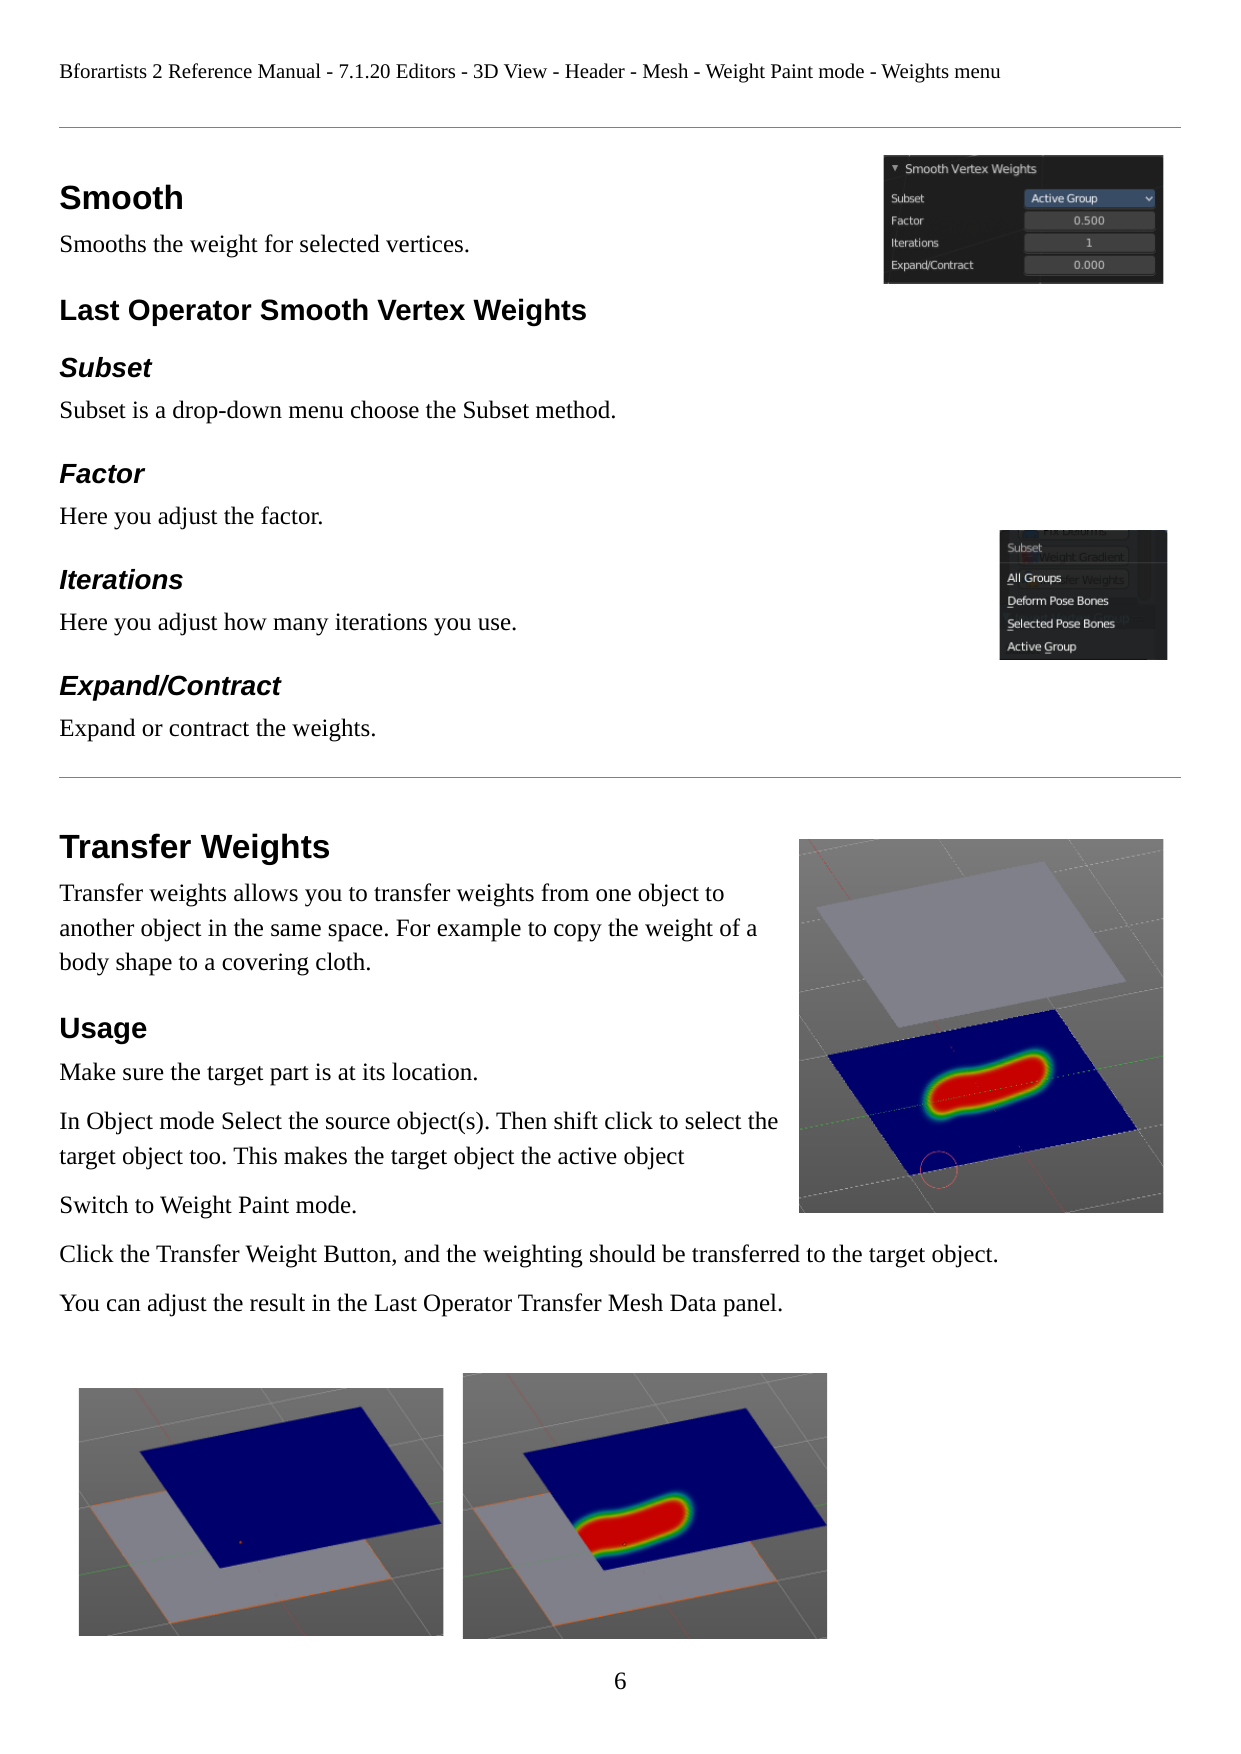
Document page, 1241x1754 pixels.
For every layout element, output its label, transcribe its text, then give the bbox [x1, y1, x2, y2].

subtitle Transfer Weights [59, 827, 1181, 866]
subtitle Factor [59, 457, 1181, 489]
subtitle [1164, 1011, 1181, 1045]
text Here you adjust how many iterations you use. [59, 607, 999, 636]
text Click the Transfer Weight Button, and the weighting should be transferred to the target object. [59, 1239, 1181, 1268]
subtitle Expand/Contract [59, 669, 1181, 701]
text Transfer weights allows you to transfer weights from one object to another object in the same space. For example to copy the weight of a body shape to a covering cloth. [59, 878, 799, 976]
subtitle Smooth [59, 178, 883, 216]
text Expand or contract the weights. [59, 713, 1181, 742]
picture [999, 530, 1168, 660]
subtitle [1164, 178, 1181, 216]
subtitle [1168, 563, 1181, 595]
subtitle Usage [59, 1011, 799, 1045]
text Switch to Weight Paint mode. [59, 1190, 1181, 1219]
text Subset is a drop-down menu choose the Subset method. [59, 396, 1181, 424]
text Here you adjust the factor. [59, 501, 1181, 530]
subtitle Subset [59, 351, 1181, 383]
text Make sure the target part is at its location. [59, 1057, 799, 1086]
subtitle Last Operator Smooth Vertex Weights [59, 292, 1181, 326]
text In Object mode Select the source object(s). Then shift click to select the target object too. This makes the target object the active object [59, 1106, 799, 1170]
text You can adjust the result in the Last Operator Transfer Mesh Data panel. [59, 1288, 1181, 1317]
subtitle Iterations [59, 563, 999, 595]
picture [78, 1388, 444, 1636]
text Smooths the weight for selected vertices. [59, 229, 883, 257]
picture [462, 1373, 828, 1639]
picture [883, 155, 1164, 284]
picture [799, 839, 1164, 1213]
